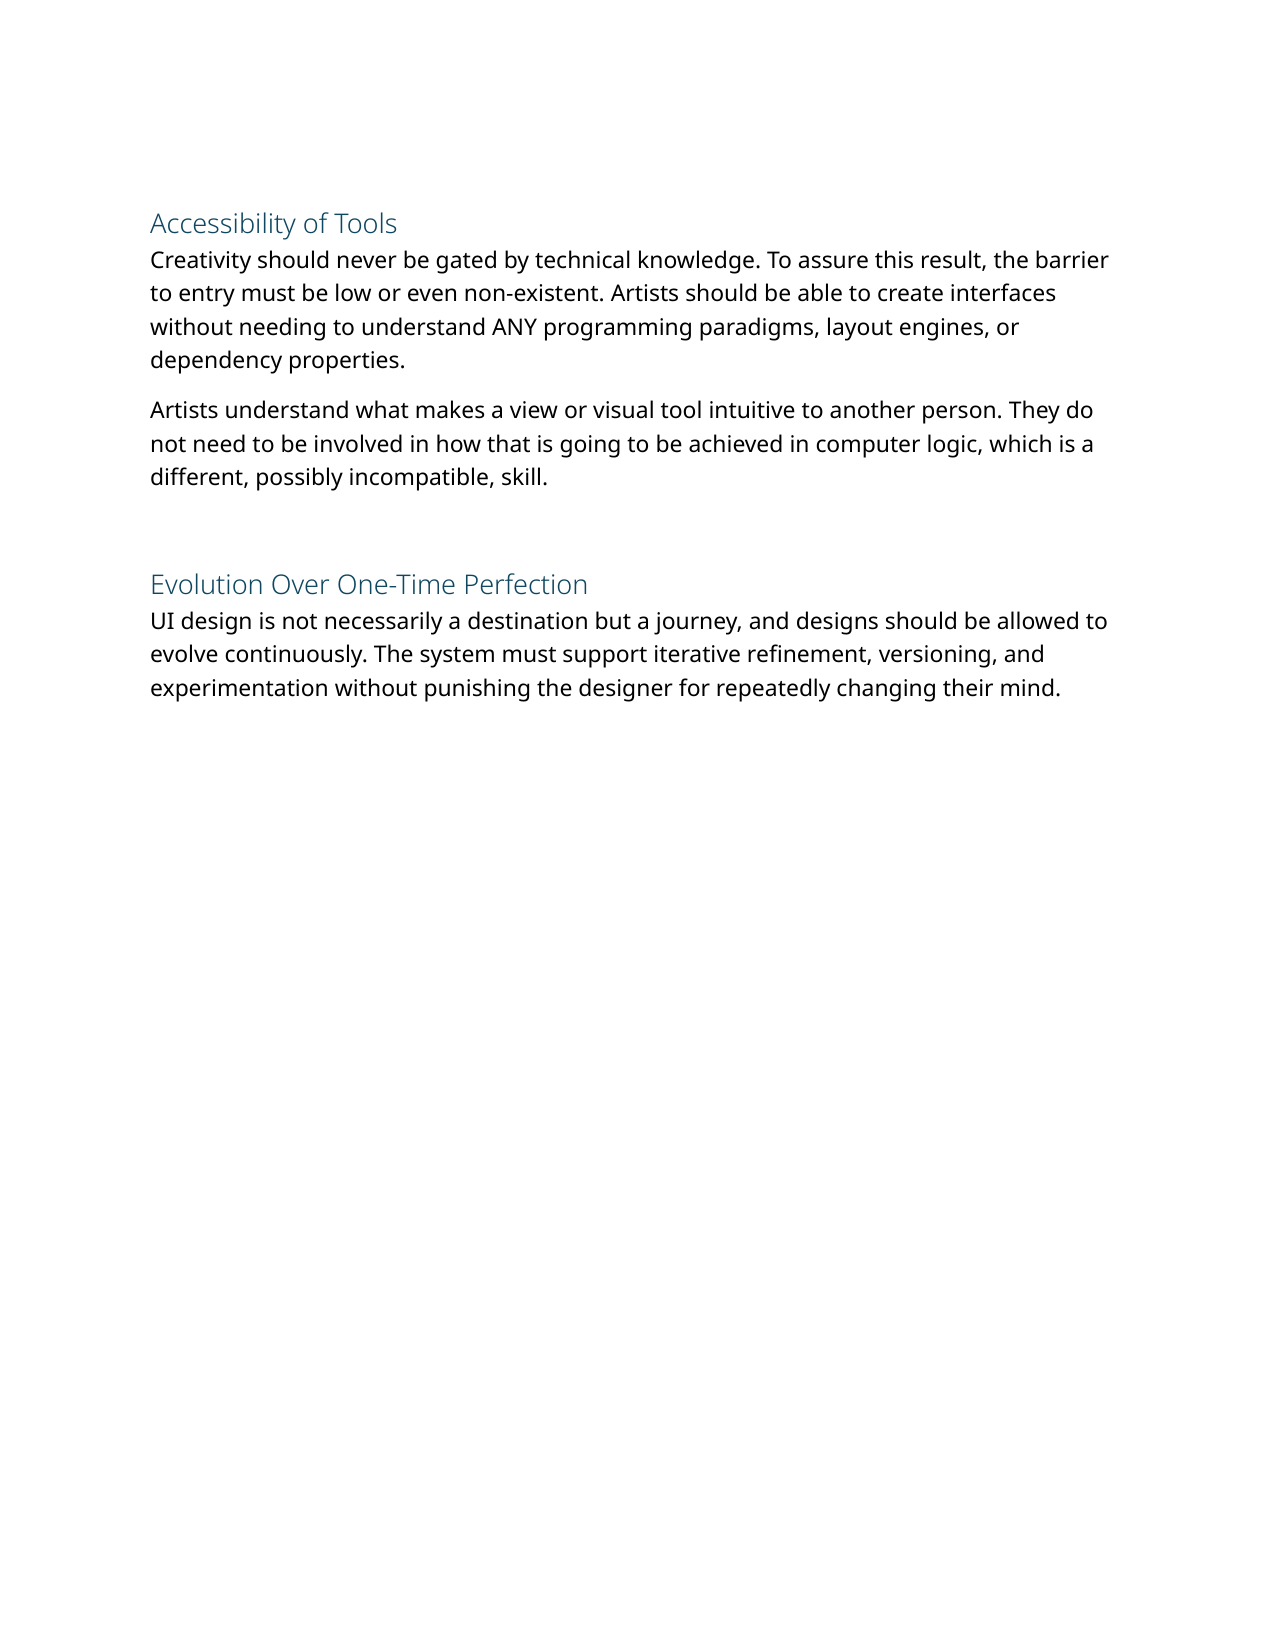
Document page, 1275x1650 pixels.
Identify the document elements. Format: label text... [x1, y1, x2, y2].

text Creativity should never be gated by technical knowledge. To assure this result, the barrier to entry must be low or even non-existent. Artists should be able to create interfaces without needing to understand ANY programming paradigms, layout engines, or dependency properties. [150, 244, 1125, 375]
subtitle Evolution Over One-Time Perfection [150, 565, 1125, 602]
subtitle Accessibility of Tools [150, 204, 1125, 241]
text UI design is not necessarily a destination but a journey, and designs should be allowed to evolve continuously. The system must support iterative refinement, versioning, and experimentation without punishing the designer for repeatedly changing their mind. [150, 605, 1125, 703]
text Artists understand what makes a view or visual tool intuitive to another person. They do not need to be involved in how that is going to be achieved in computer logic, which is a different, possibly incompatible, skill. [150, 394, 1125, 492]
